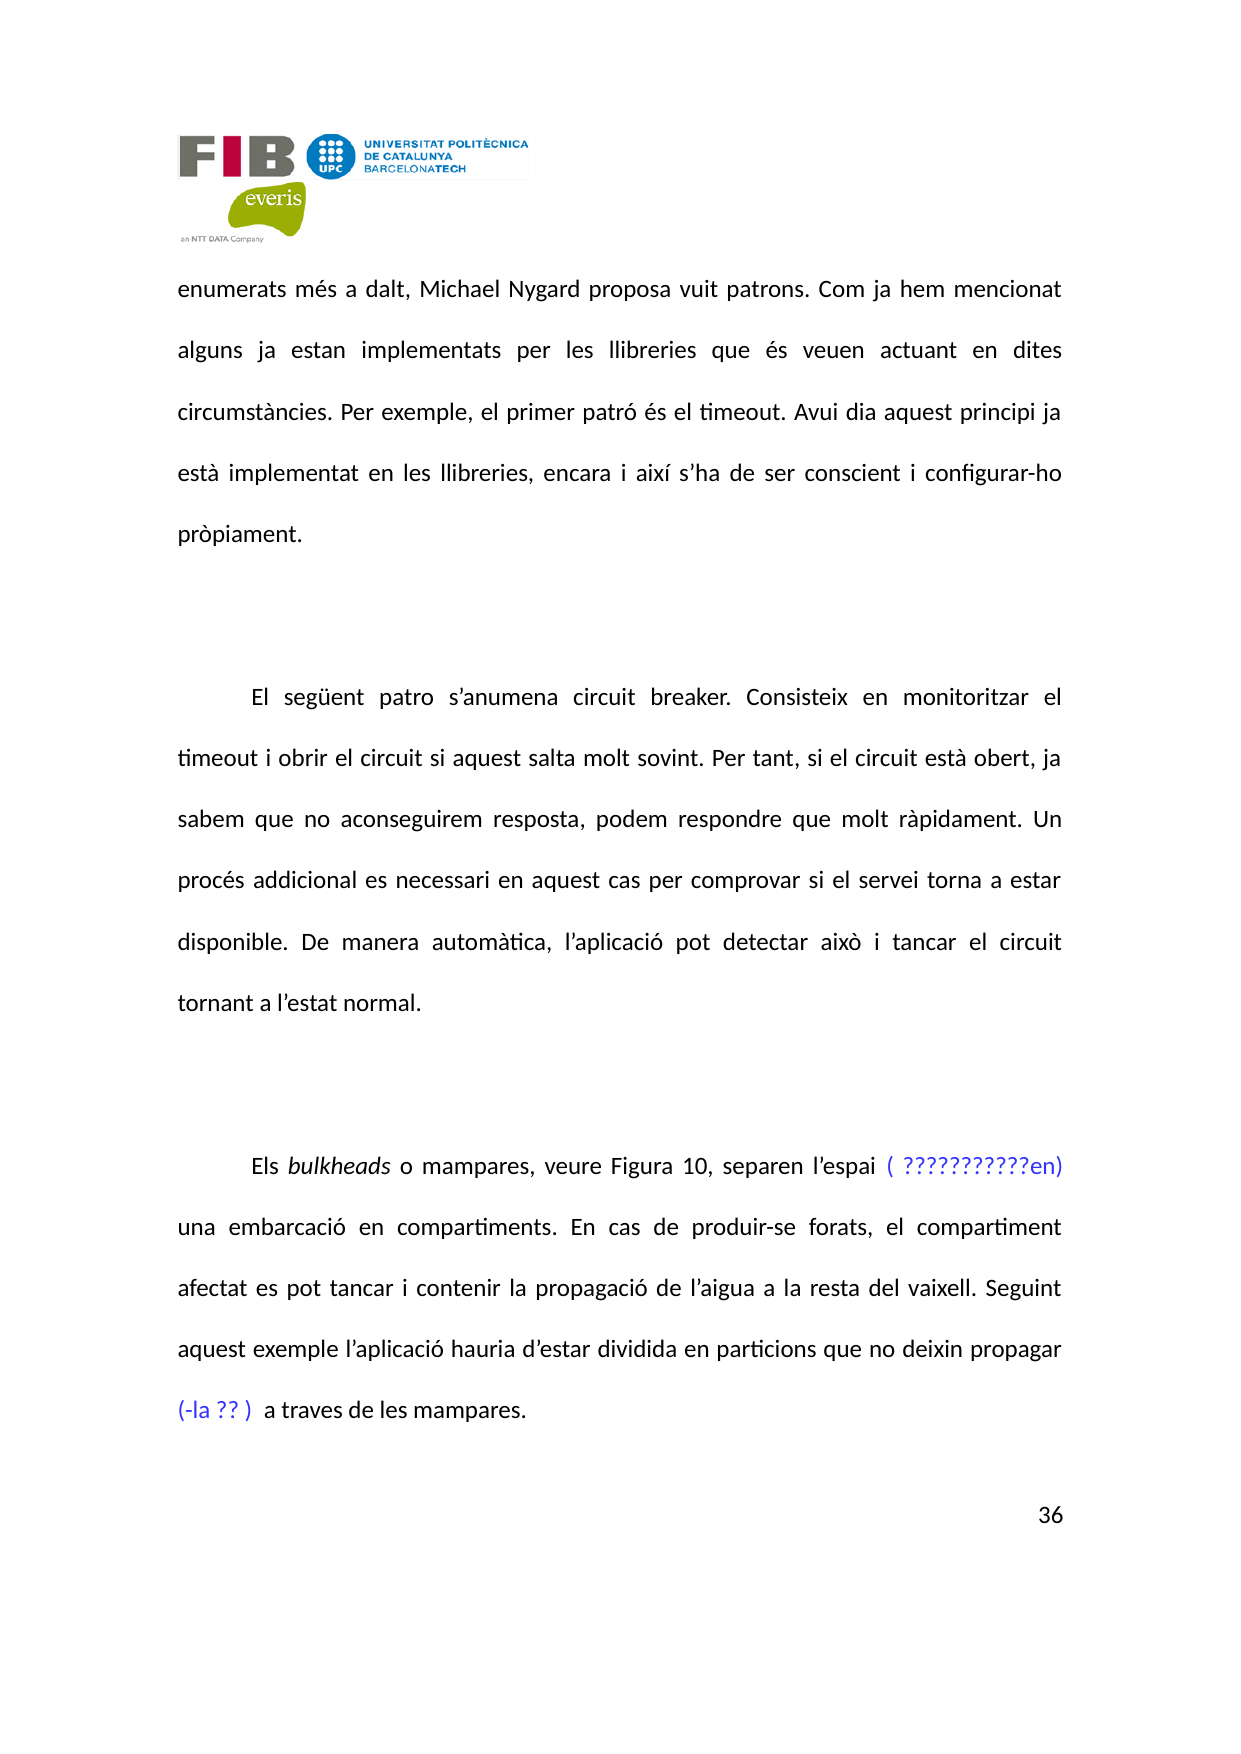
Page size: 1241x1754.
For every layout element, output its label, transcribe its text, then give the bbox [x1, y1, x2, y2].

text Els bulkheads o mampares, veure Figura 10, separen l’espai ( ???????????en) una embarcació en compartiments. En cas de produir-se forats, el compartiment afectat es pot tancar i contenir la propagació de l’aigua a la resta del vaixell. Seguint aquest exemple l’aplicació hauria d’estar dividida en particions que no deixin propagar (-la ?? ) a traves de les mampares. [177, 1150, 1063, 1425]
picture [177, 134, 529, 243]
text enumerats més a dalt, Michael Nygard proposa vuit patrons. Com ja hem mencionat alguns ja estan implementats per les llibreries que és veuen actuant en dites circumstàncies. Per exemple, el primer patró és el timeout. Avui dia aquest principi ja està implementat en les llibreries, encara i així s’ha de ser conscient i configurar-ho pròpiament. [177, 273, 1063, 548]
text El següent patro s’anumena circuit breaker. Consisteix en monitoritzar el timeout i obrir el circuit si aquest salta molt sovint. Per tant, si el circuit està obert, ja sabem que no aconseguirem resposta, podem respondre que molt ràpidament. Un procés addicional es necessari en aquest cas per comprovar si el servei torna a estar disponible. De manera automàtica, l’aplicació pot detectar això i tancar el circuit tornant a l’estat normal. [177, 681, 1063, 1017]
